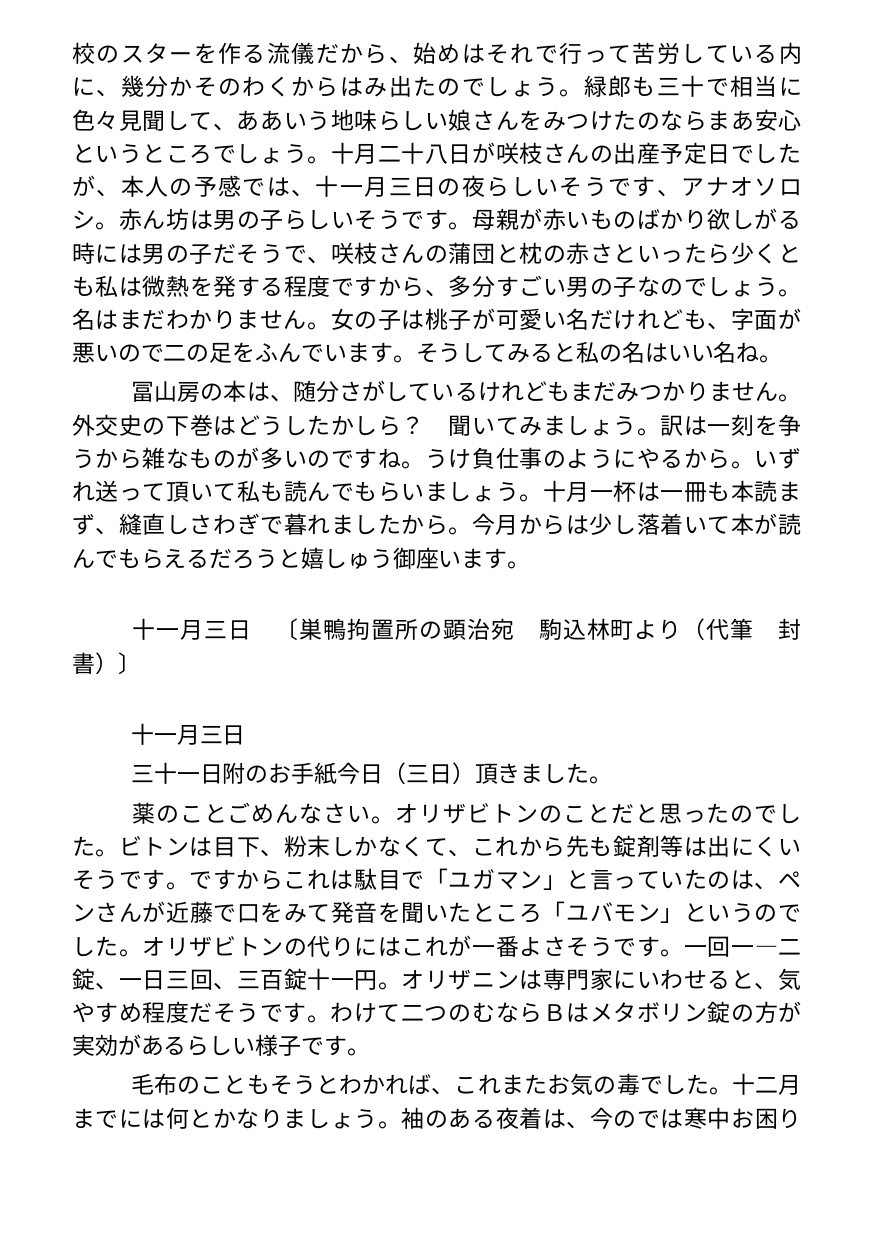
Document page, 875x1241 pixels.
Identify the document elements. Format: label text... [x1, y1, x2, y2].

text 十一月三日 [72, 717, 802, 750]
text 校のスターを作る流儀だから、始めはそれで行って苦労している内に、幾分かそのわくからはみ出たのでしょう。緑郎も三十で相当に色々見聞して、ああいう地味らしい娘さんをみつけたのならまあ安心というところでしょう。十月二十八日が咲枝さんの出産予定日でしたが、本人の予感では、十一月三日の夜らしいそうです、アナオソロシ。赤ん坊は男の子らしいそうです。母親が赤いものばかり欲しがる時には男の子だそうで、咲枝さんの蒲団と枕の赤さといったら少くとも私は微熱を発する程度ですから、多分すごい男の子なのでしょう。名はまだわかりません。女の子は桃子が可愛い名だけれども、字面が悪いので二の足をふんでいます。そうしてみると私の名はいい名ね。 [72, 36, 802, 368]
text 三十一日附のお手紙今日（三日）頂きました。 [72, 756, 802, 789]
text 毛布のこともそうとわかれば、これまたお気の毒でした。十二月までには何とかなりましょう。袖のある夜着は、今のでは寒中お困り [72, 1067, 802, 1134]
text 冨山房の本は、随分さがしているけれどもまだみつかりません。外交史の下巻はどうしたかしら？ 聞いてみましょう。訳は一刻を争うから雑なものが多いのですね。うけ負仕事のようにやるから。いずれ送って頂いて私も読んでもらいましょう。十月一杯は一冊も本読まず、縫直しさわぎで暮れましたから。今月からは少し落着いて本が読んでもらえるだろうと嬉しゅう御座います。 [72, 374, 802, 574]
text 薬のことごめんなさい。オリザビトンのことだと思ったのでした。ビトンは目下、粉末しかなくて、これから先も錠剤等は出にくいそうです。ですからこれは駄目で「ユガマン」と言っていたのは、ペンさんが近藤で口をみて発音を聞いたところ「ユバモン」というのでした。オリザビトンの代りにはこれが一番よさそうです。一回一―二錠、一日三回、三百錠十一円。オリザニンは専門家にいわせると、気やすめ程度だそうです。わけて二つのむならＢはメタボリン錠の方が実効があるらしい様子です。 [72, 796, 802, 1061]
text 十一月三日 〔巣鴨拘置所の顕治宛 駒込林町より（代筆 封書）〕 [72, 612, 802, 679]
